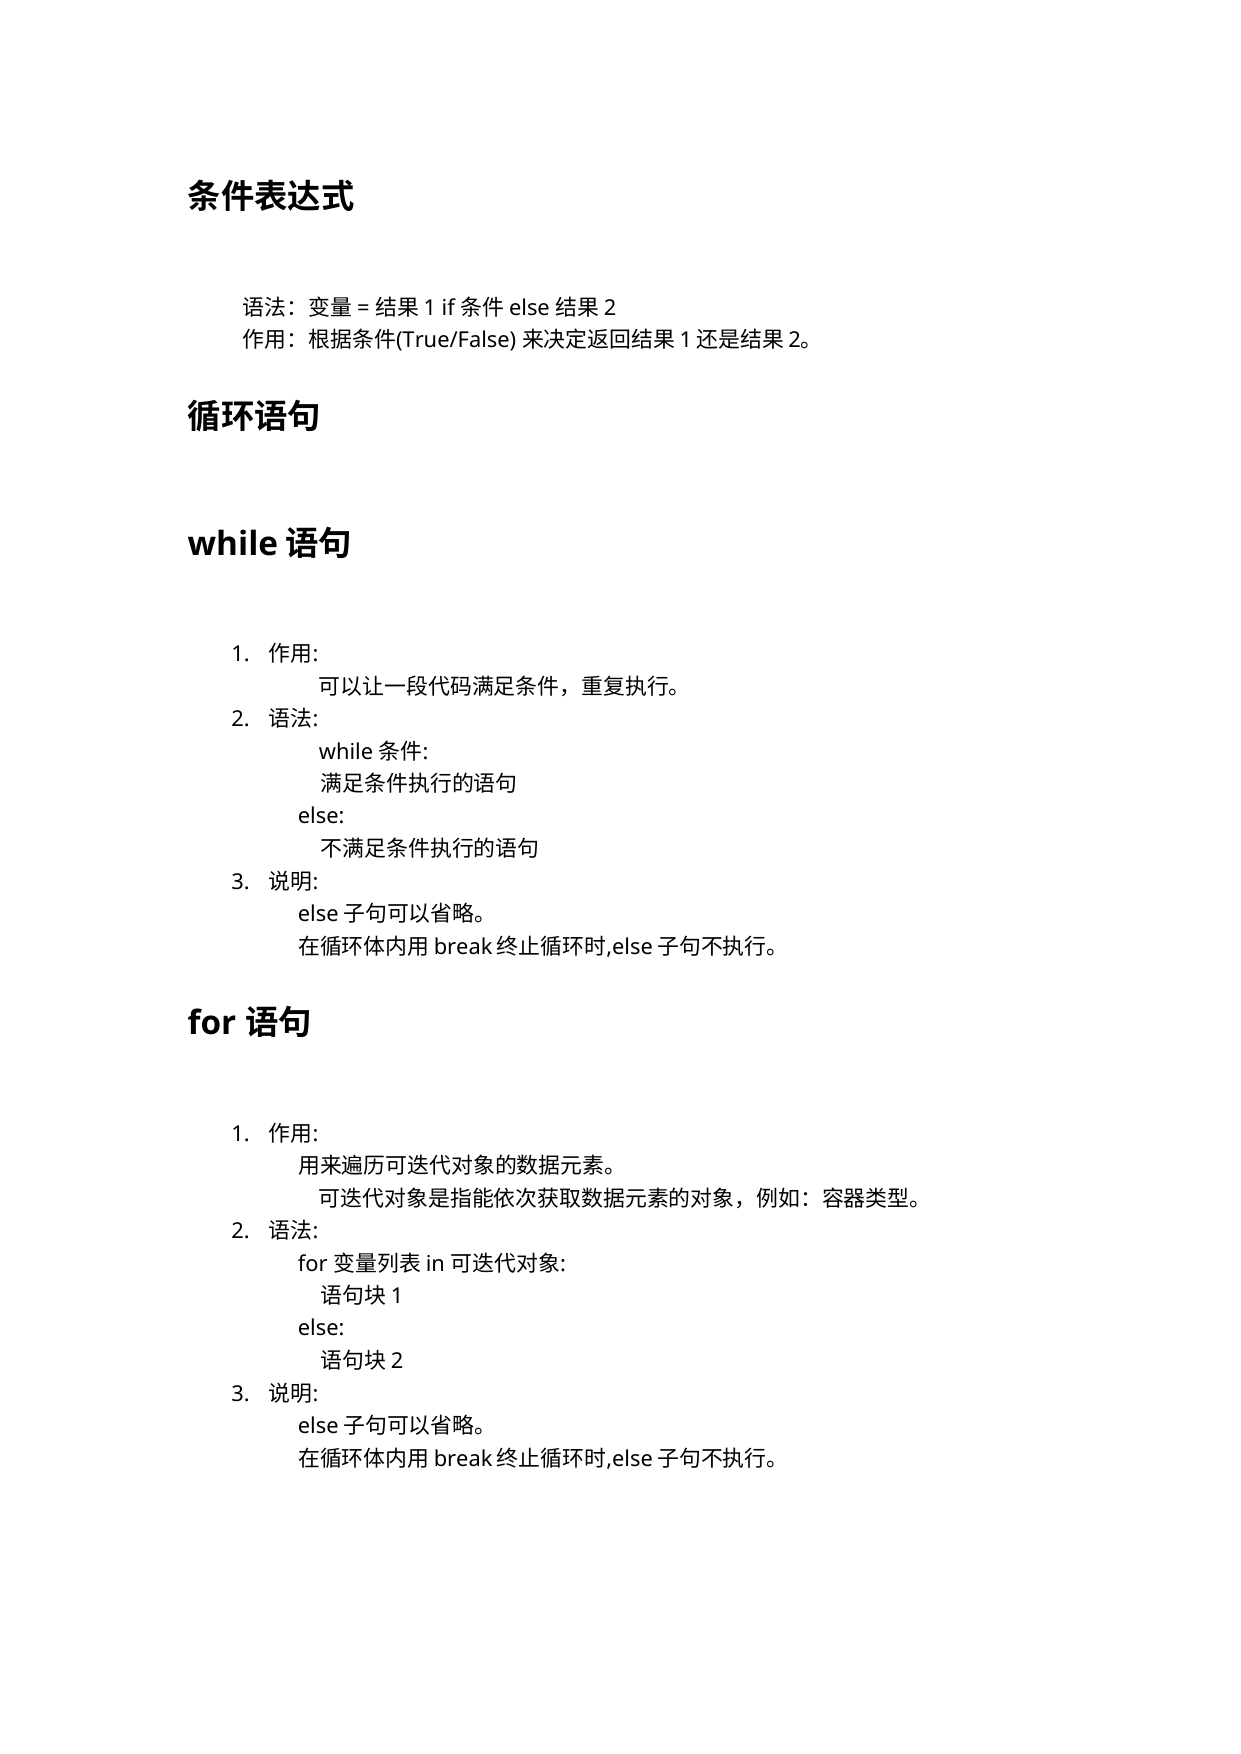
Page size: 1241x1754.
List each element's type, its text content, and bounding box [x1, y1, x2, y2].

text 语句块1 [231, 1278, 1053, 1310]
list 作用: [231, 636, 1053, 668]
text 在循环体内用break终止循环时,else子句不执行。 [231, 928, 1053, 961]
text 满足条件执行的语句 [231, 766, 1053, 798]
text for 变量列表 in 可迭代对象: [231, 1245, 1053, 1278]
text while 条件: [275, 733, 1053, 766]
text 语句块2 [231, 1343, 1053, 1375]
subtitle for 语句 [187, 988, 1053, 1053]
text else子句可以省略。 [231, 1408, 1053, 1440]
list 说明: [231, 1375, 1053, 1408]
text 作用：根据条件(True/False) 来决定返回结果1还是结果2。 [187, 322, 1053, 354]
list 语法: [231, 1213, 1053, 1245]
subtitle 条件表达式 [187, 162, 1053, 227]
list 说明: [231, 863, 1053, 896]
subtitle while语句 [187, 508, 1053, 573]
subtitle 循环语句 [187, 381, 1053, 446]
text 不满足条件执行的语句 [231, 831, 1053, 863]
text 语法：变量 = 结果1 if 条件 else 结果2 [187, 289, 1053, 322]
text 可迭代对象是指能依次获取数据元素的对象，例如：容器类型。 [275, 1180, 1053, 1213]
text 在循环体内用break终止循环时,else子句不执行。 [231, 1440, 1053, 1473]
text 用来遍历可迭代对象的数据元素。 [231, 1148, 1053, 1180]
text else子句可以省略。 [231, 896, 1053, 928]
text else: [231, 1310, 1053, 1343]
text 可以让一段代码满足条件，重复执行。 [312, 668, 1053, 701]
list 作用: [231, 1115, 1053, 1148]
text else: [231, 798, 1053, 831]
list 语法: [231, 701, 1053, 733]
